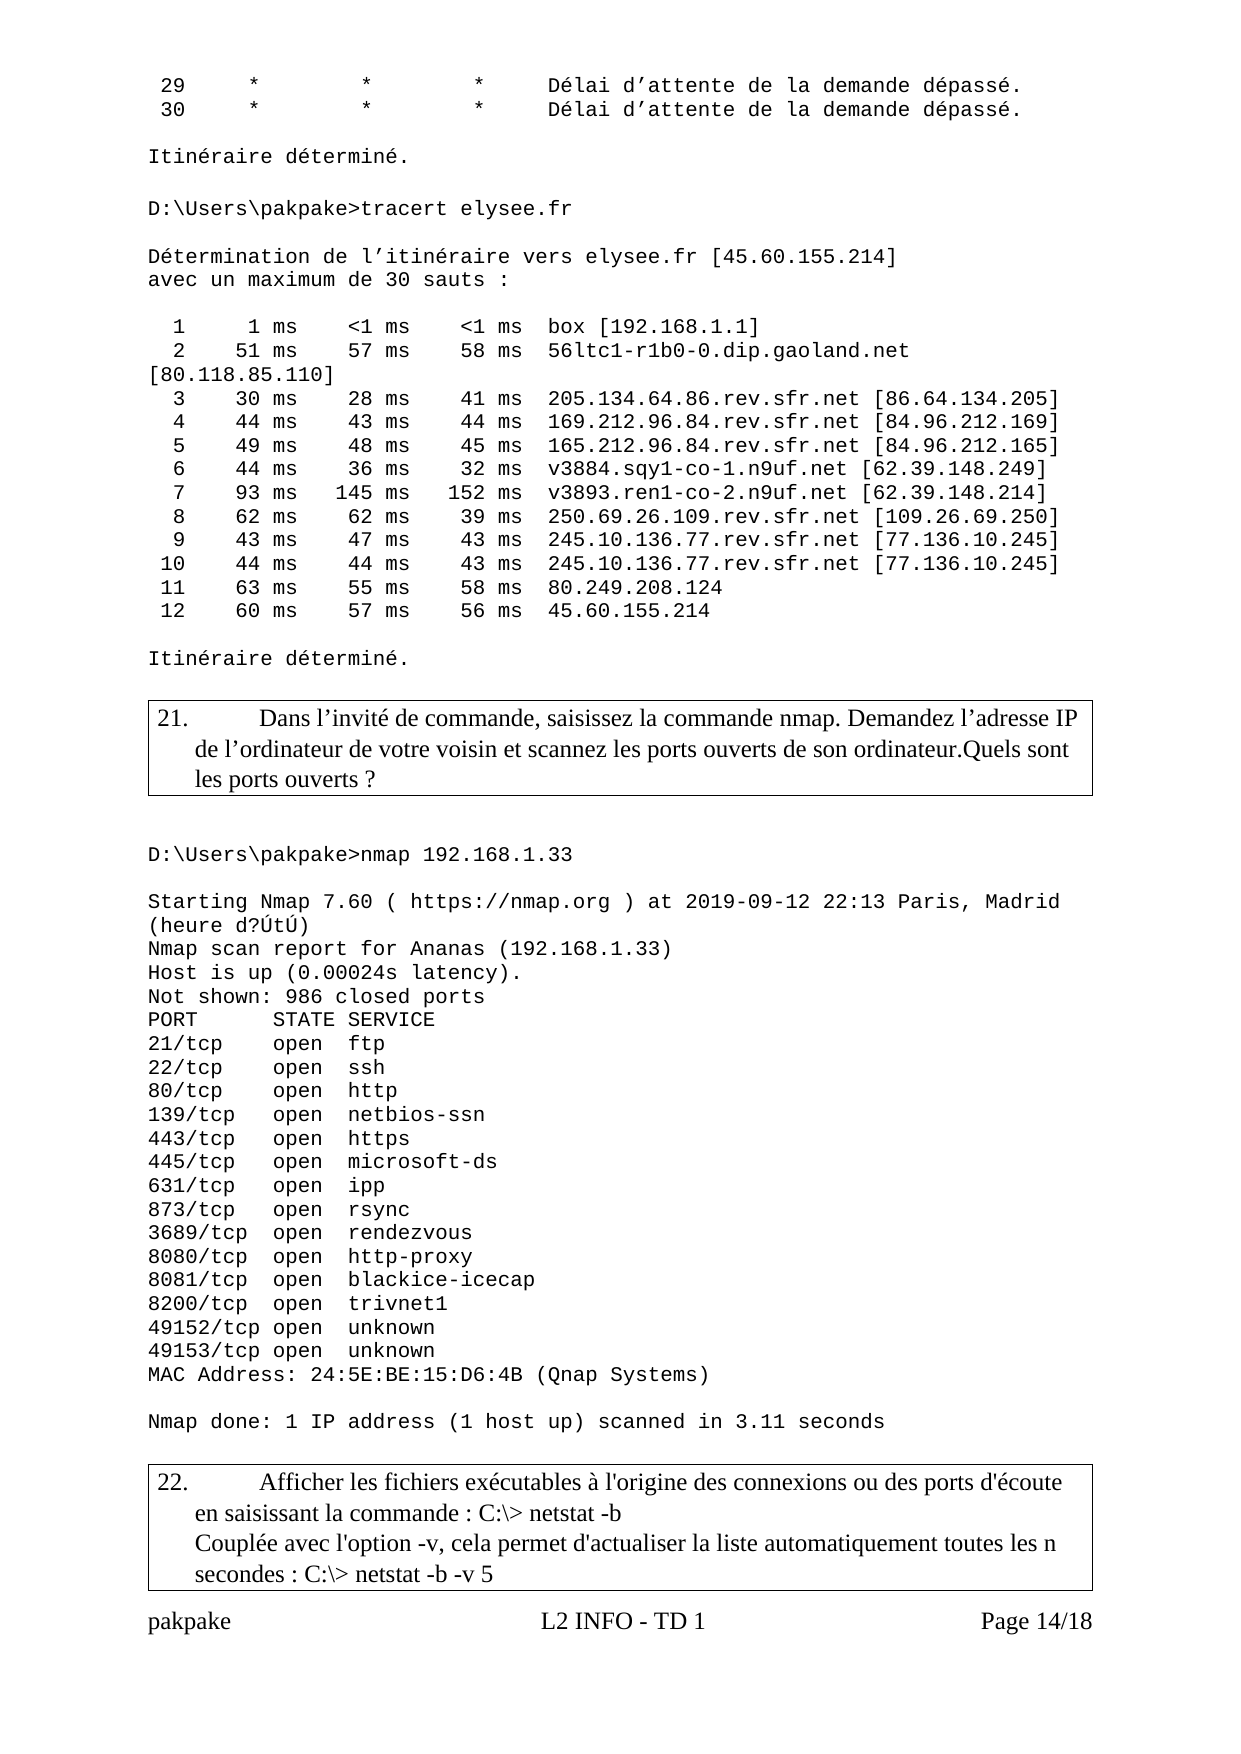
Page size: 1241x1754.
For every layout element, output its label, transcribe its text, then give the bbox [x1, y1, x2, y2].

text 2 51 ms 57 ms 58 ms 56ltc1-r1b0-0.dip.gaoland.net [80.118.85.110] [148, 340, 1093, 387]
text 49152/tcp open unknown [148, 1317, 1093, 1340]
text 5 49 ms 48 ms 45 ms 165.212.96.84.rev.sfr.net [84.96.212.165] [148, 435, 1093, 458]
text 9 43 ms 47 ms 43 ms 245.10.136.77.rev.sfr.net [77.136.10.245] [148, 529, 1093, 553]
text 4 44 ms 43 ms 44 ms 169.212.96.84.rev.sfr.net [84.96.212.169] [148, 411, 1093, 435]
text 445/tcp open microsoft-ds [148, 1151, 1093, 1175]
text MAC Address: 24:5E:BE:15:D6:4B (Qnap Systems) [148, 1364, 1093, 1388]
text 11 63 ms 55 ms 58 ms 80.249.208.124 [148, 577, 1093, 600]
text 631/tcp open ipp [148, 1175, 1093, 1198]
text 30 * * * Délai d’attente de la demande dépassé. [148, 99, 1093, 122]
text Not shown: 986 closed ports [148, 986, 1093, 1009]
text 12 60 ms 57 ms 56 ms 45.60.155.214 [148, 600, 1093, 624]
text Nmap scan report for Ananas (192.168.1.33) [148, 938, 1093, 962]
text 29 * * * Délai d’attente de la demande dépassé. [148, 75, 1093, 99]
text 10 44 ms 44 ms 43 ms 245.10.136.77.rev.sfr.net [77.136.10.245] [148, 553, 1093, 577]
text 873/tcp open rsync [148, 1198, 1093, 1222]
text 6 44 ms 36 ms 32 ms v3884.sqy1-co-1.n9uf.net [62.39.148.249] [148, 458, 1093, 482]
text 7 93 ms 145 ms 152 ms v3893.ren1-co-2.n9uf.net [62.39.148.214] [148, 482, 1093, 506]
text Starting Nmap 7.60 ( https://nmap.org ) at 2019-09-12 22:13 Paris, Madrid (heure d?ÚtÚ) [148, 891, 1093, 938]
text Itinéraire déterminé. [148, 648, 1093, 671]
text Host is up (0.00024s latency). [148, 962, 1093, 986]
text 49153/tcp open unknown [148, 1340, 1093, 1364]
list Dans l’invité de commande, saisissez la commande nmap. Demandez l’adresse IP de l’ordinateur de votre voisin et scannez les ports ouverts de son ordinateur.Quels sont les ports ouverts ? [149, 701, 1092, 795]
text 8200/tcp open trivnet1 [148, 1293, 1093, 1317]
text 80/tcp open http [148, 1080, 1093, 1104]
text 443/tcp open https [148, 1128, 1093, 1151]
text Itinéraire déterminé. [148, 146, 1093, 169]
text D:\Users\pakpake>tracert elysee.fr [148, 198, 1093, 222]
text PORT STATE SERVICE [148, 1009, 1093, 1033]
text 8080/tcp open http-proxy [148, 1246, 1093, 1269]
text 21/tcp open ftp [148, 1033, 1093, 1057]
text 139/tcp open netbios-ssn [148, 1104, 1093, 1128]
text 3689/tcp open rendezvous [148, 1222, 1093, 1246]
text 8081/tcp open blackice-icecap [148, 1269, 1093, 1293]
text 8 62 ms 62 ms 39 ms 250.69.26.109.rev.sfr.net [109.26.69.250] [148, 506, 1093, 529]
text D:\Users\pakpake>nmap 192.168.1.33 [148, 844, 1093, 867]
text Détermination de l’itinéraire vers elysee.fr [45.60.155.214] [148, 246, 1093, 269]
text avec un maximum de 30 sauts : [148, 269, 1093, 293]
text Nmap done: 1 IP address (1 host up) scanned in 3.11 seconds [148, 1411, 1093, 1435]
list Afficher les fichiers exécutables à l'origine des connexions ou des ports d'écoute en saisissant la commande : C:\> netstat -b Couplée avec l'option -v, cela permet d'actualiser la liste automatiquement toutes les n secondes : C:\> netstat -b -v 5 [149, 1465, 1092, 1590]
text 1 1 ms <1 ms <1 ms box [192.168.1.1] [148, 317, 1093, 340]
text 22/tcp open ssh [148, 1057, 1093, 1080]
text 3 30 ms 28 ms 41 ms 205.134.64.86.rev.sfr.net [86.64.134.205] [148, 387, 1093, 411]
